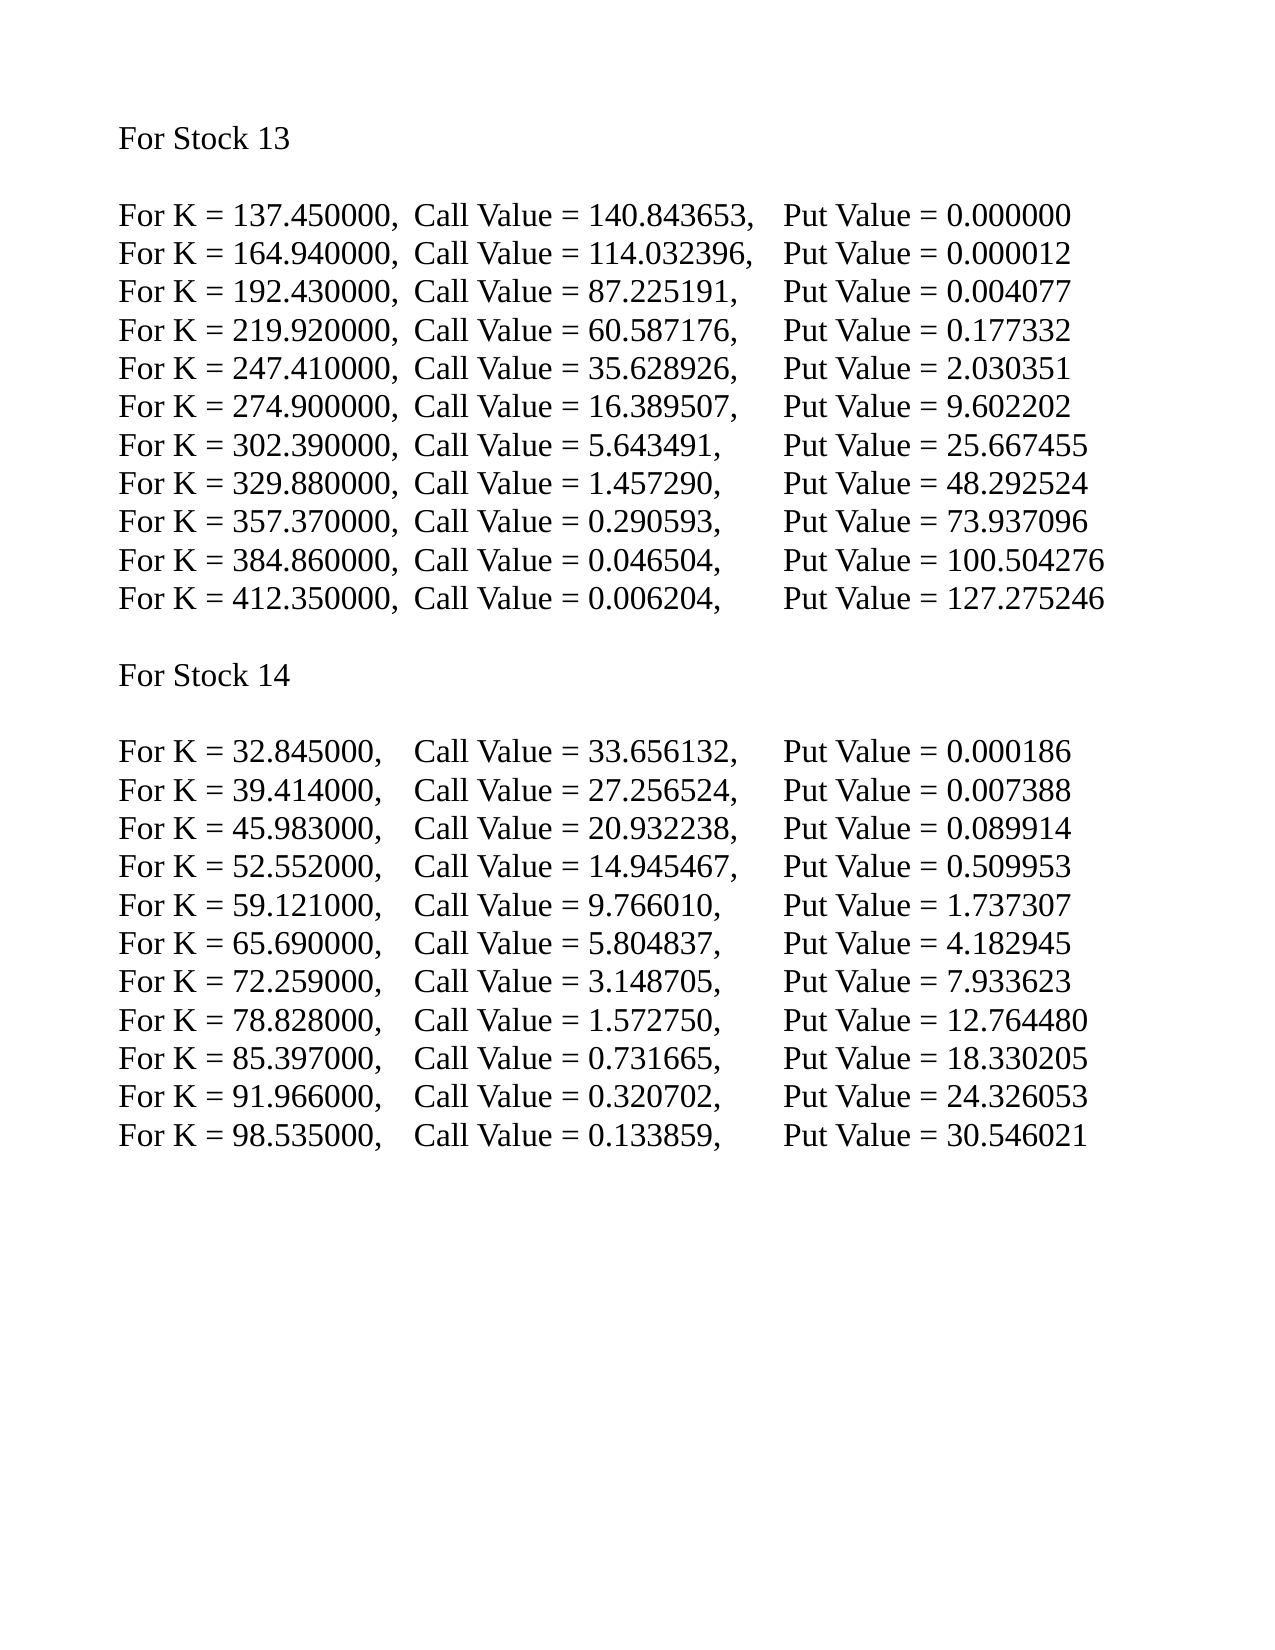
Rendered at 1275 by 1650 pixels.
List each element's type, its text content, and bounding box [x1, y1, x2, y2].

text For K = 72.259000, Call Value = 3.148705, Put Value = 7.933623 [118, 961, 1157, 1000]
text For K = 91.966000, Call Value = 0.320702, Put Value = 24.326053 [118, 1076, 1157, 1115]
text For K = 192.430000, Call Value = 87.225191, Put Value = 0.004077 [118, 271, 1157, 310]
text For K = 412.350000, Call Value = 0.006204, Put Value = 127.275246 [118, 578, 1157, 616]
text For K = 78.828000, Call Value = 1.572750, Put Value = 12.764480 [118, 1000, 1157, 1038]
text For K = 137.450000, Call Value = 140.843653, Put Value = 0.000000 [118, 195, 1157, 233]
text For K = 39.414000, Call Value = 27.256524, Put Value = 0.007388 [118, 770, 1157, 808]
text For K = 357.370000, Call Value = 0.290593, Put Value = 73.937096 [118, 501, 1157, 540]
text For K = 302.390000, Call Value = 5.643491, Put Value = 25.667455 [118, 425, 1157, 463]
text For K = 219.920000, Call Value = 60.587176, Put Value = 0.177332 [118, 310, 1157, 348]
text For Stock 13 [118, 118, 1157, 156]
text For K = 329.880000, Call Value = 1.457290, Put Value = 48.292524 [118, 463, 1157, 501]
text For Stock 14 [118, 655, 1157, 693]
text For K = 65.690000, Call Value = 5.804837, Put Value = 4.182945 [118, 923, 1157, 961]
text For K = 52.552000, Call Value = 14.945467, Put Value = 0.509953 [118, 846, 1157, 885]
text For K = 274.900000, Call Value = 16.389507, Put Value = 9.602202 [118, 386, 1157, 425]
text For K = 85.397000, Call Value = 0.731665, Put Value = 18.330205 [118, 1038, 1157, 1076]
text For K = 164.940000, Call Value = 114.032396, Put Value = 0.000012 [118, 233, 1157, 271]
text For K = 59.121000, Call Value = 9.766010, Put Value = 1.737307 [118, 885, 1157, 923]
text For K = 247.410000, Call Value = 35.628926, Put Value = 2.030351 [118, 348, 1157, 386]
text For K = 45.983000, Call Value = 20.932238, Put Value = 0.089914 [118, 808, 1157, 846]
text For K = 98.535000, Call Value = 0.133859, Put Value = 30.546021 [118, 1115, 1157, 1153]
text For K = 32.845000, Call Value = 33.656132, Put Value = 0.000186 [118, 731, 1157, 770]
text For K = 384.860000, Call Value = 0.046504, Put Value = 100.504276 [118, 540, 1157, 578]
